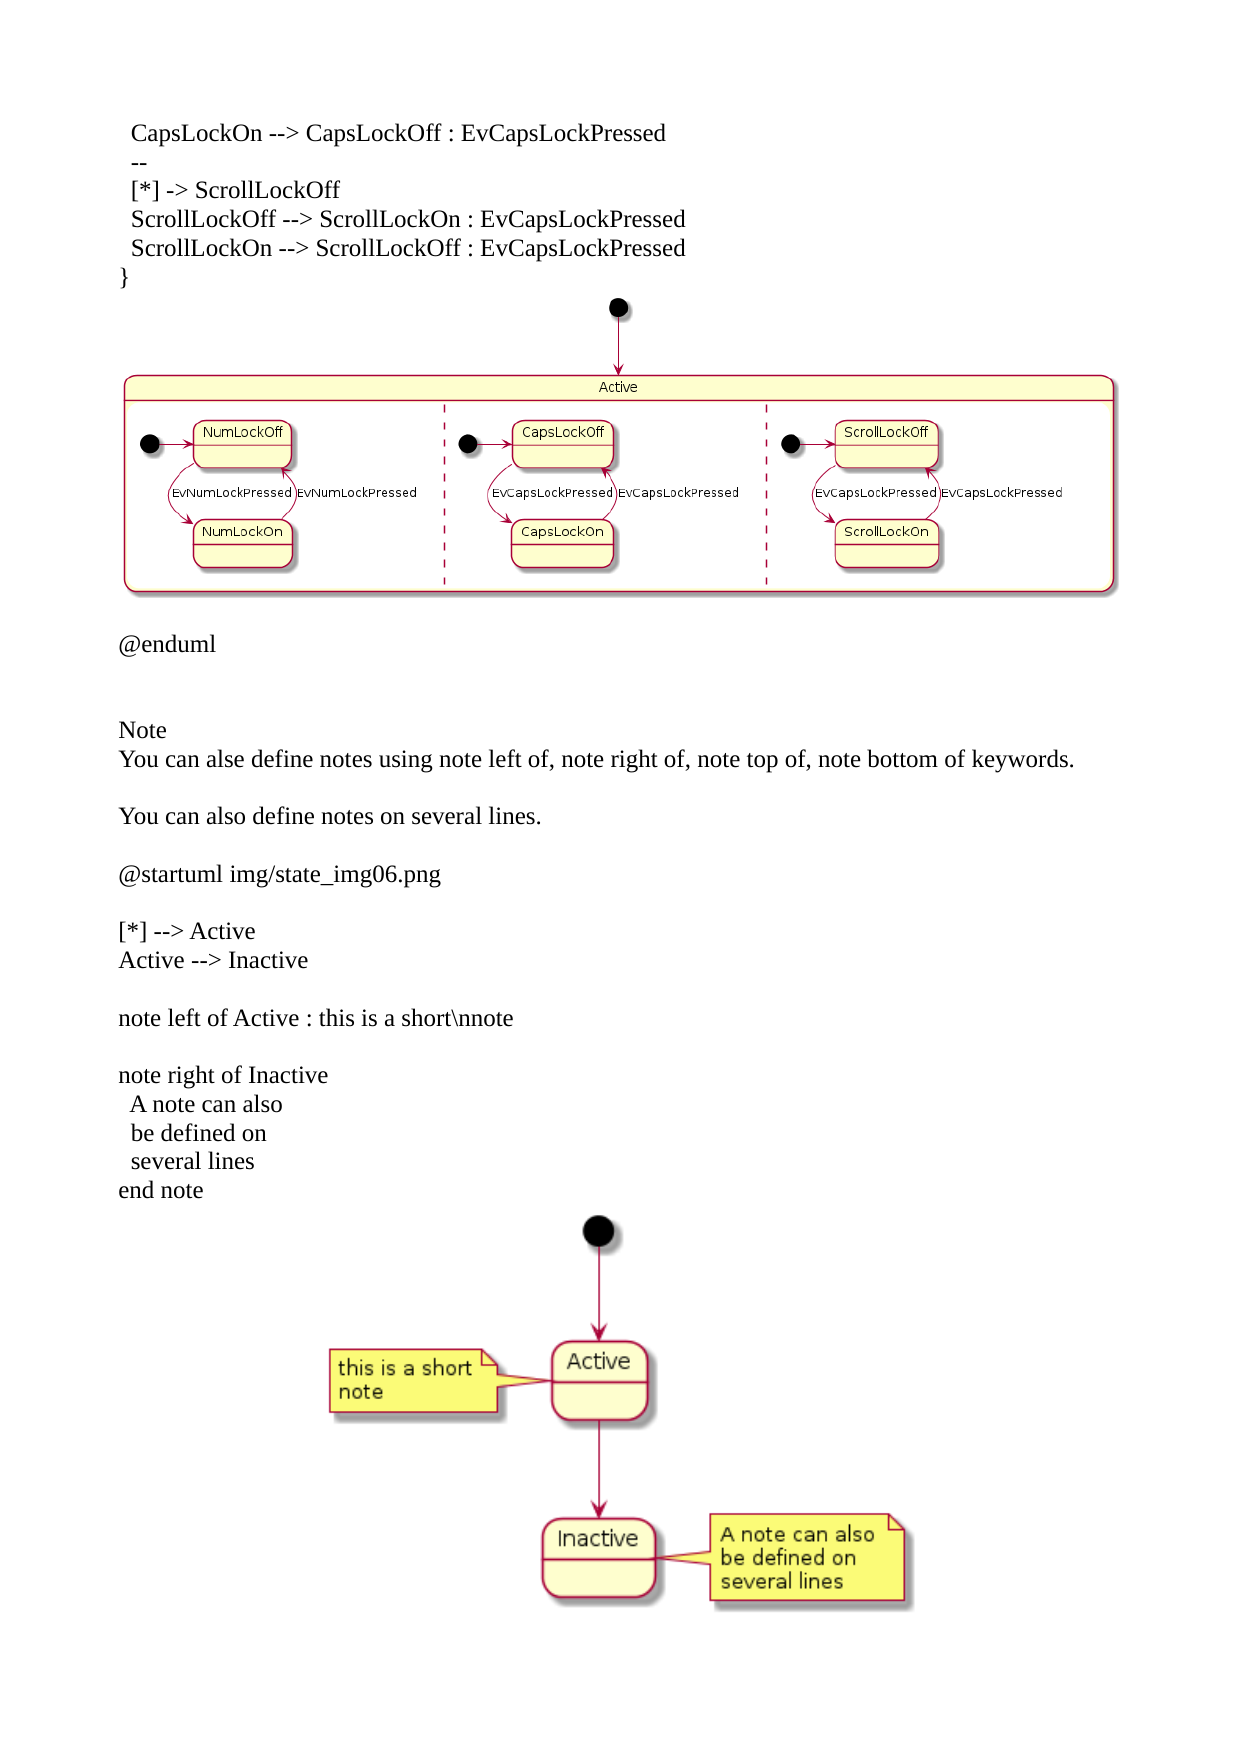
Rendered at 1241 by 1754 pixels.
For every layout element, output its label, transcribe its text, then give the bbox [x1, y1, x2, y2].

text ScrollLockOff --> ScrollLockOn : EvCapsLockPressed [118, 204, 1122, 233]
text You can also define notes on several lines. [118, 801, 1122, 830]
text You can alse define notes using note left of, note right of, note top of, note bottom of keywords. [118, 744, 1122, 773]
text note right of Inactive [118, 1060, 1122, 1089]
picture [118, 290, 1123, 601]
text } [118, 262, 1122, 290]
text CapsLockOn --> CapsLockOff : EvCapsLockPressed [118, 118, 1122, 147]
text A note can also [118, 1089, 1122, 1118]
text Active --> Inactive [118, 945, 1122, 974]
text note left of Active : this is a short\nnote [118, 1003, 1122, 1031]
text Note [118, 715, 1122, 744]
text ScrollLockOn --> ScrollLockOff : EvCapsLockPressed [118, 233, 1122, 262]
text several lines [118, 1146, 1122, 1175]
text [*] --> Active [118, 916, 1122, 945]
text -- [118, 147, 1122, 176]
text [*] -> ScrollLockOff [118, 176, 1122, 204]
text be defined on [118, 1118, 1122, 1146]
text end note [118, 1175, 1122, 1204]
picture [320, 1203, 920, 1617]
text @startuml img/state_img06.png [118, 859, 1122, 888]
text @enduml [118, 629, 1122, 658]
